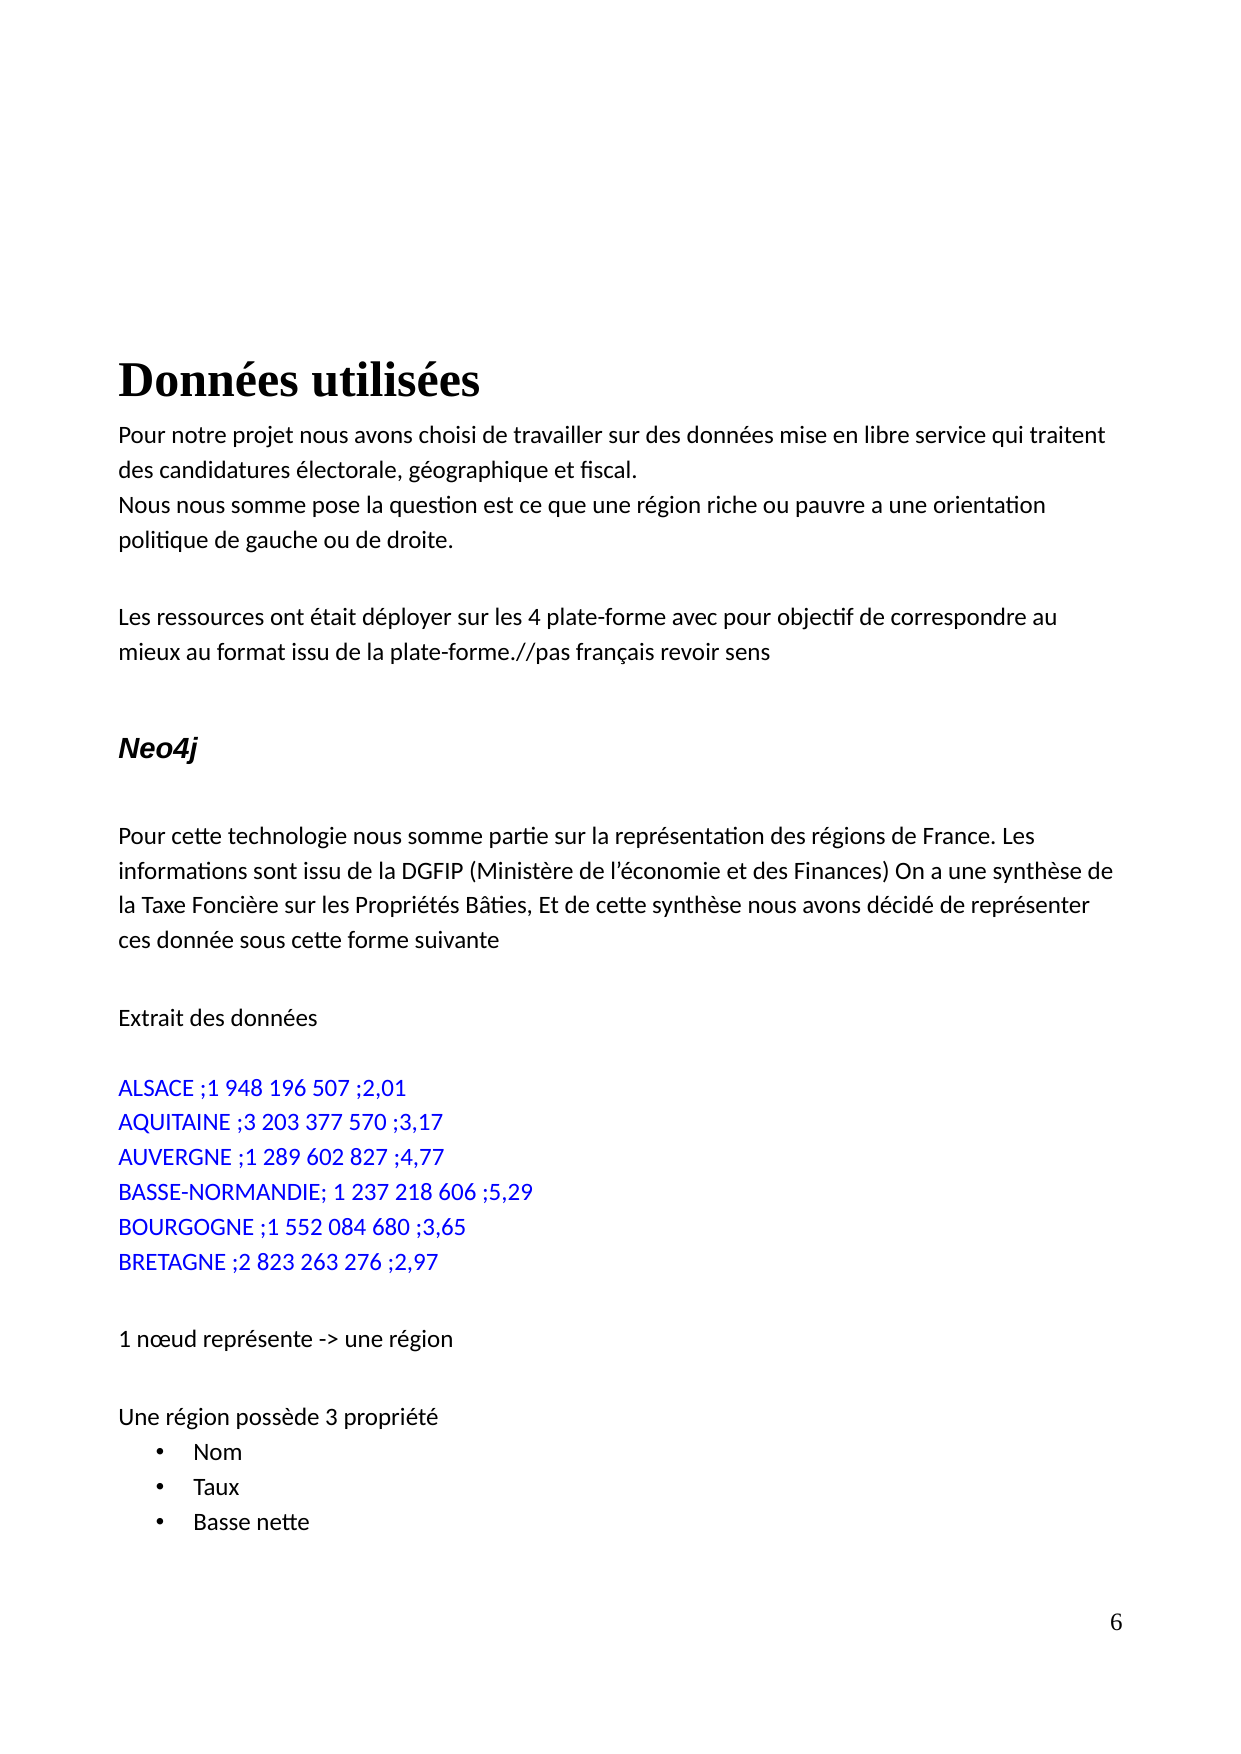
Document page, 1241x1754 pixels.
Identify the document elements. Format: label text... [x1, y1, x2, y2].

text Les ressources ont était déployer sur les 4 plate-forme avec pour objectif de correspondre au mieux au format issu de la plate-forme.//pas français revoir sens [118, 602, 1122, 667]
subtitle Données utilisées [118, 349, 1122, 407]
text Pour notre projet nous avons choisi de travailler sur des données mise en libre service qui traitent des candidatures électorale, géographique et fiscal. [118, 419, 1122, 485]
text Une région possède 3 propriété [118, 1401, 1122, 1432]
subtitle Neo4j [118, 731, 1122, 764]
text Pour cette technologie nous somme partie sur la représentation des régions de France. Les informations sont issu de la DGFIP (Ministère de l’économie et des Finances) On a une synthèse de la Taxe Foncière sur les Propriétés Bâties, Et de cette synthèse nous avons décidé de représenter ces donnée sous cette forme suivante [118, 820, 1122, 955]
text AQUITAINE ;3 203 377 570 ;3,17 [118, 1107, 1122, 1137]
text BRETAGNE ;2 823 263 276 ;2,97 [118, 1246, 1122, 1276]
text ALSACE ;1 948 196 507 ;2,01 [118, 1072, 1122, 1102]
list Basse nette [156, 1506, 1122, 1536]
text Nous nous somme pose la question est ce que une région riche ou pauvre a une orientation politique de gauche ou de droite. [118, 489, 1122, 554]
list Taux [156, 1471, 1122, 1501]
text AUVERGNE ;1 289 602 827 ;4,77 [118, 1141, 1122, 1172]
text BOURGOGNE ;1 552 084 680 ;3,65 [118, 1211, 1122, 1241]
text 1 nœud représente -> une région [118, 1323, 1122, 1354]
list Nom [156, 1436, 1122, 1467]
text Extrait des données [118, 1002, 1122, 1033]
text BASSE-NORMANDIE; 1 237 218 606 ;5,29 [118, 1176, 1122, 1207]
